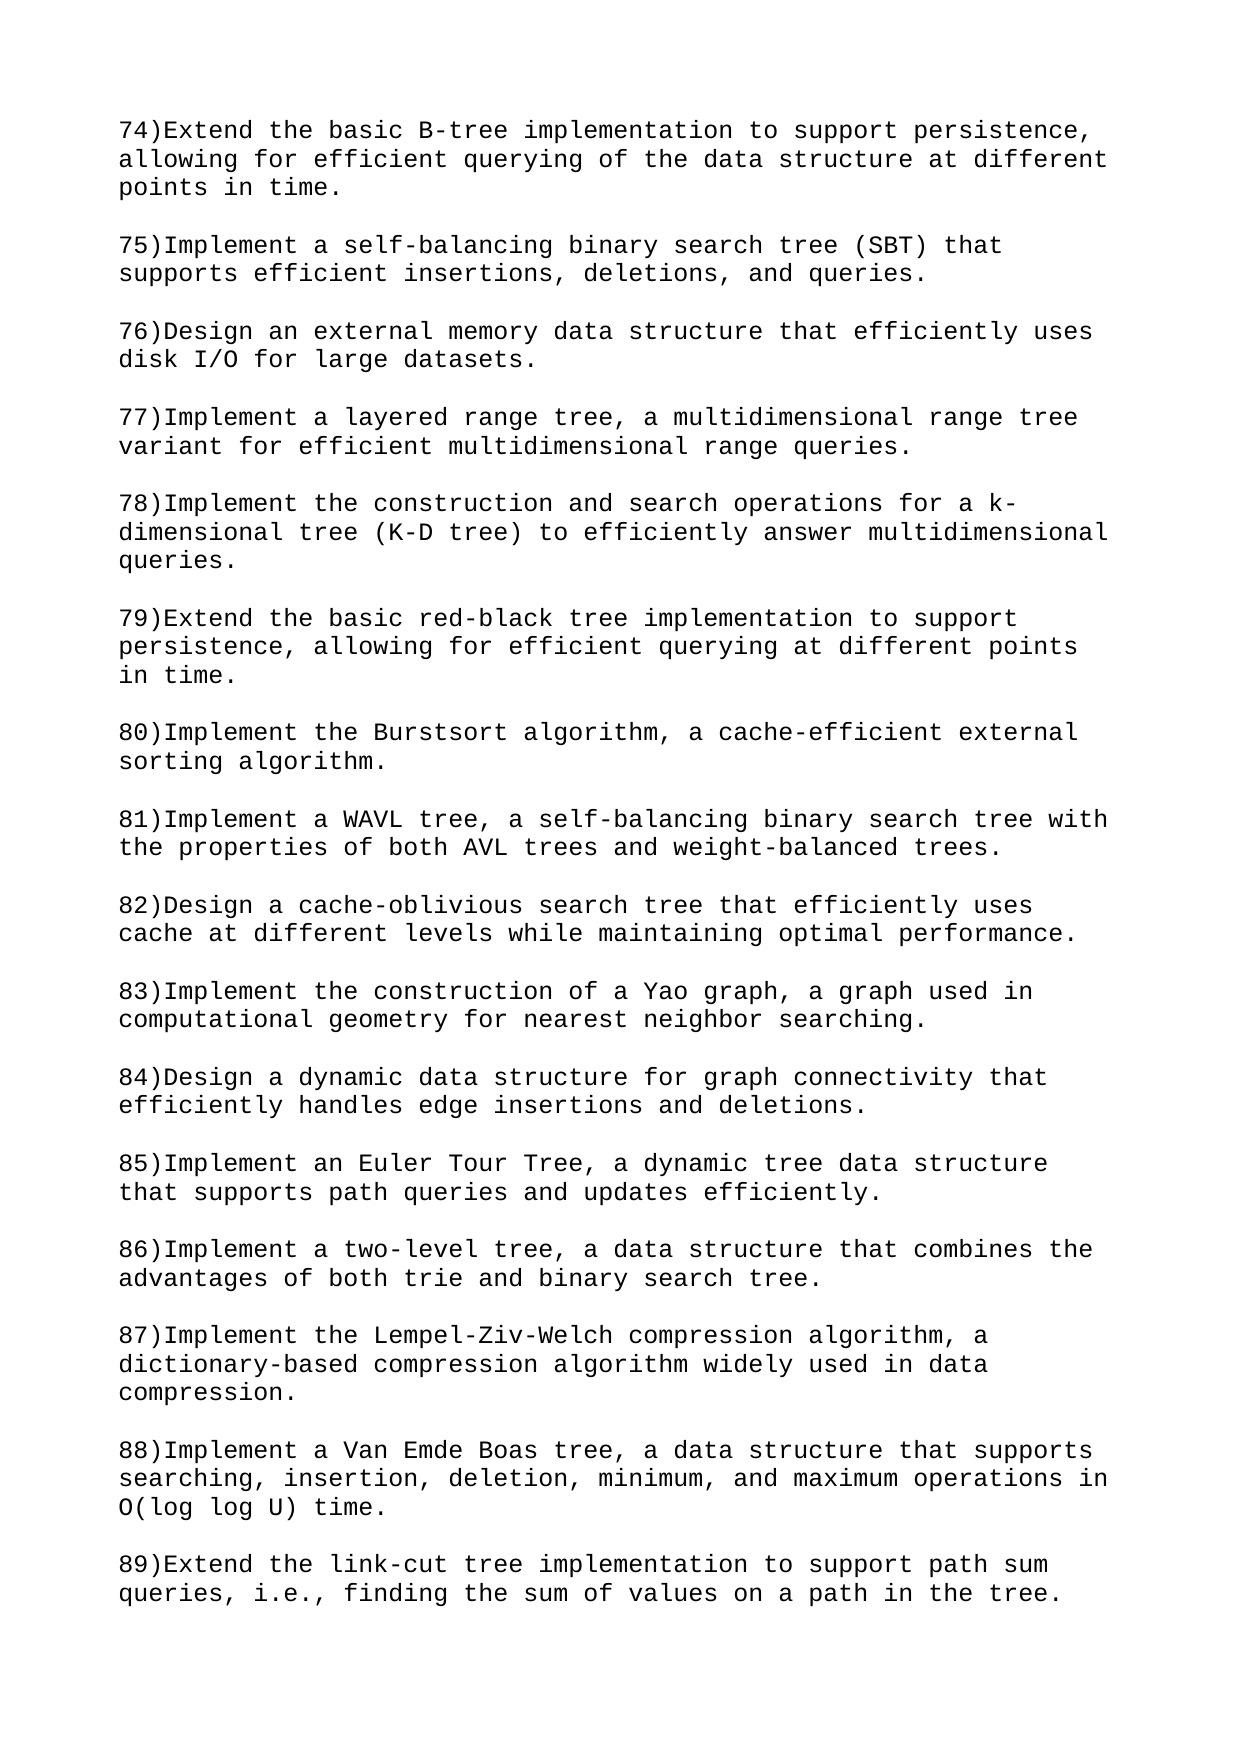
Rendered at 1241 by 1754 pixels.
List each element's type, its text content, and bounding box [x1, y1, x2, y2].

text 86)Implement a two-level tree, a data structure that combines the advantages of both trie and binary search tree. [118, 1237, 1122, 1293]
text 75)Implement a self-balancing binary search tree (SBT) that supports efficient insertions, deletions, and queries. [118, 233, 1122, 289]
text 84)Design a dynamic data structure for graph connectivity that efficiently handles edge insertions and deletions. [118, 1064, 1122, 1121]
text 77)Implement a layered range tree, a multidimensional range tree variant for efficient multidimensional range queries. [118, 405, 1122, 462]
text 74)Extend the basic B-tree implementation to support persistence, allowing for efficient querying of the data structure at different points in time. [118, 118, 1122, 203]
text 89)Extend the link-cut tree implementation to support path sum queries, i.e., finding the sum of values on a path in the tree. [118, 1552, 1122, 1609]
text 82)Design a cache-oblivious search tree that efficiently uses cache at different levels while maintaining optimal performance. [118, 892, 1122, 949]
text 76)Design an external memory data structure that efficiently uses disk I/O for large datasets. [118, 319, 1122, 375]
text 79)Extend the basic red-black tree implementation to support persistence, allowing for efficient querying at different points in time. [118, 606, 1122, 691]
text 83)Implement the construction of a Yao graph, a graph used in computational geometry for nearest neighbor searching. [118, 978, 1122, 1035]
text 85)Implement an Euler Tour Tree, a dynamic tree data structure that supports path queries and updates efficiently. [118, 1151, 1122, 1207]
text 88)Implement a Van Emde Boas tree, a data structure that supports searching, insertion, deletion, minimum, and maximum operations in O(log log U) time. [118, 1437, 1122, 1522]
text 87)Implement the Lempel-Ziv-Welch compression algorithm, a dictionary-based compression algorithm widely used in data compression. [118, 1323, 1122, 1408]
text 80)Implement the Burstsort algorithm, a cache-efficient external sorting algorithm. [118, 720, 1122, 777]
text 78)Implement the construction and search operations for a k-dimensional tree (K-D tree) to efficiently answer multidimensional queries. [118, 491, 1122, 576]
text 81)Implement a WAVL tree, a self-balancing binary search tree with the properties of both AVL trees and weight-balanced trees. [118, 806, 1122, 863]
